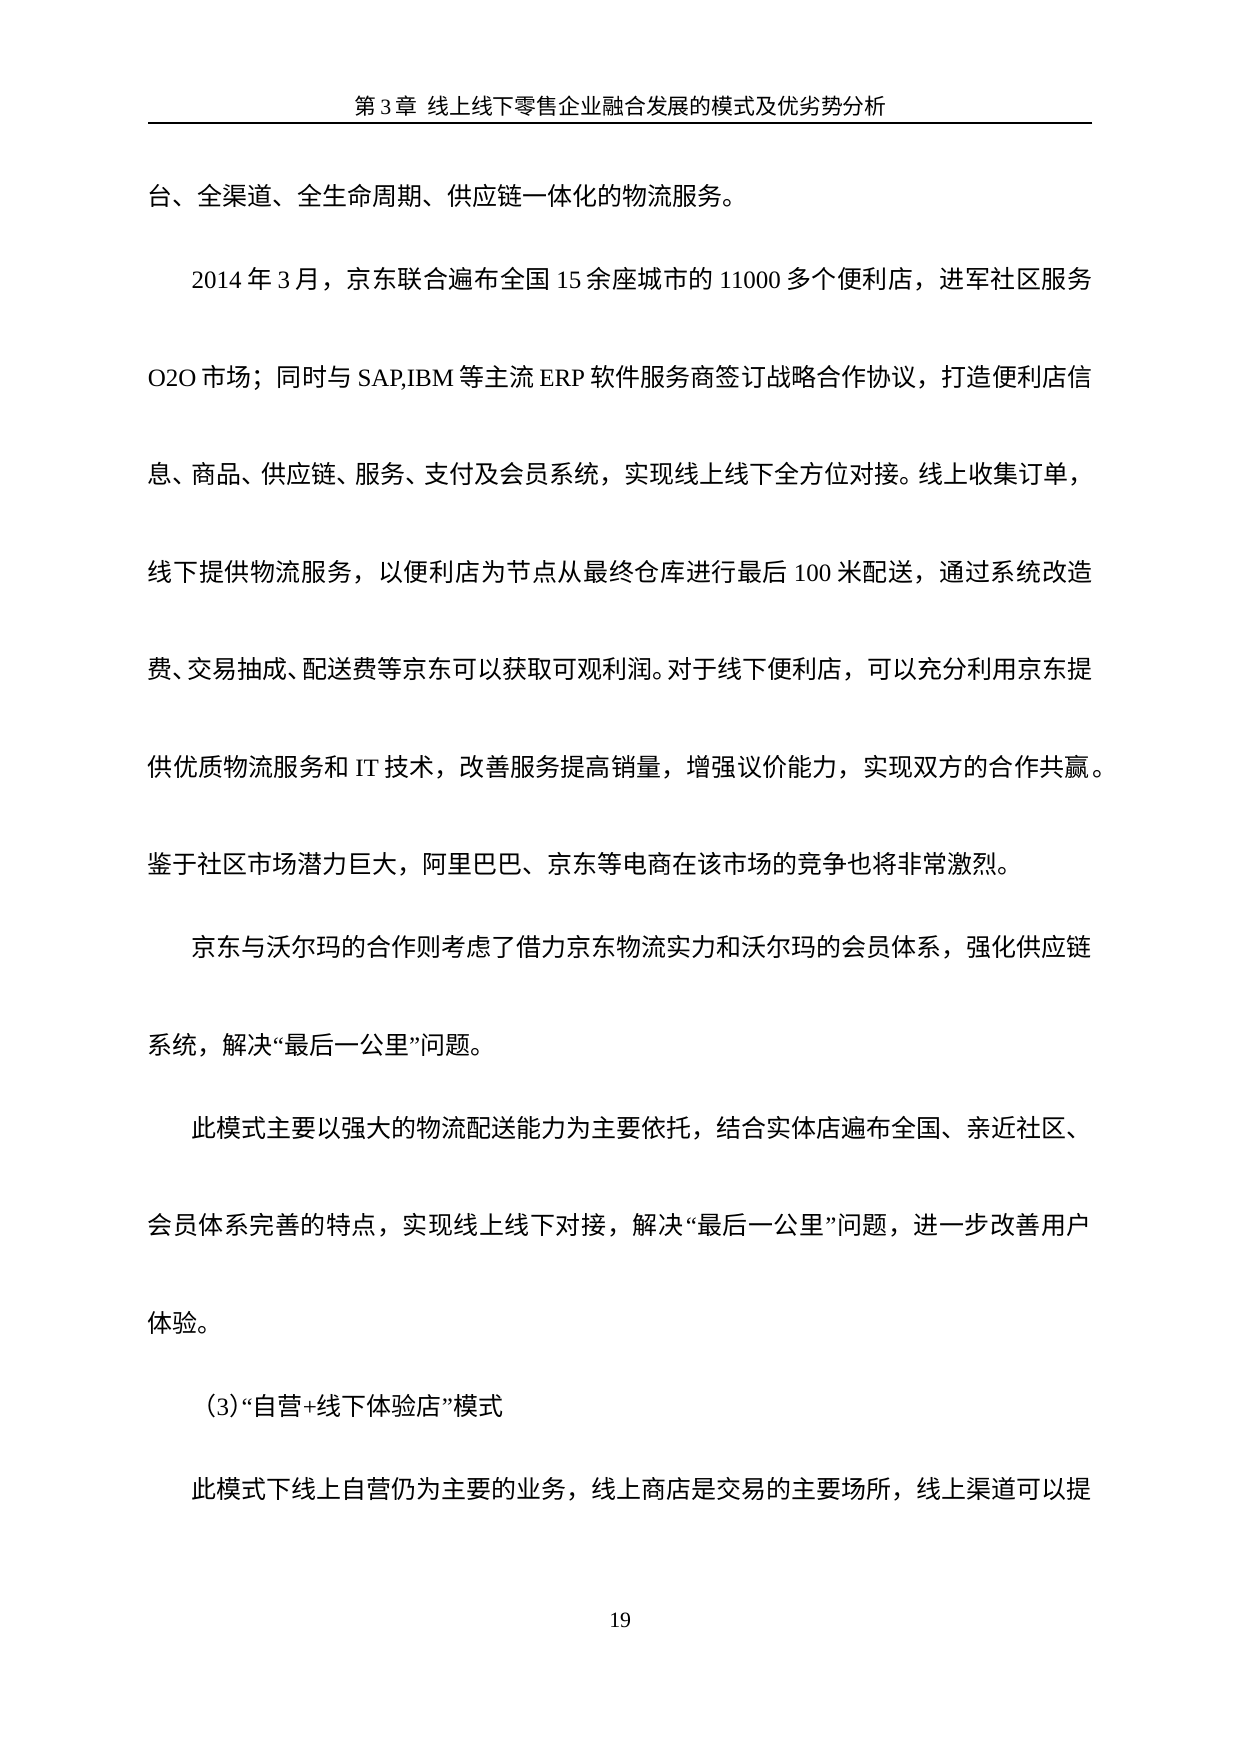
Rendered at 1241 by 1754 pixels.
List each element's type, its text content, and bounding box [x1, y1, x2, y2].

text 此模式下线上自营仍为主要的业务，线上商店是交易的主要场所，线上渠道可以提 [148, 1455, 1092, 1520]
text 此模式主要以强大的物流配送能力为主要依托，结合实体店遍布全国、亲近社区、会员体系完善的特点，实现线上线下对接，解决“最后一公里”问题，进一步改善用户体验。 [148, 1094, 1092, 1354]
text 2014年3月，京东联合遍布全国15余座城市的11000多个便利店，进军社区服务O2O市场；同时与SAP,IBM等主流ERP软件服务商签订战略合作协议，打造便利店信息、商品、供应链、服务、支付及会员系统，实现线上线下全方位对接。线上收集订单，线下提供物流服务，以便利店为节点从最终仓库进行最后100米配送，通过系统改造费、交易抽成、配送费等京东可以获取可观利润。对于线下便利店，可以充分利用京东提供优质物流服务和IT技术，改善服务提高销量，增强议价能力，实现双方的合作共赢。鉴于社区市场潜力巨大，阿里巴巴、京东等电商在该市场的竞争也将非常激烈。 [148, 245, 1092, 895]
text 京东与沃尔玛的合作则考虑了借力京东物流实力和沃尔玛的会员体系，强化供应链系统，解决“最后一公里”问题。 [148, 913, 1092, 1076]
text （3）“自营+线下体验店”模式 [148, 1372, 1092, 1437]
text 台、全渠道、全生命周期、供应链一体化的物流服务。 [148, 162, 1092, 227]
